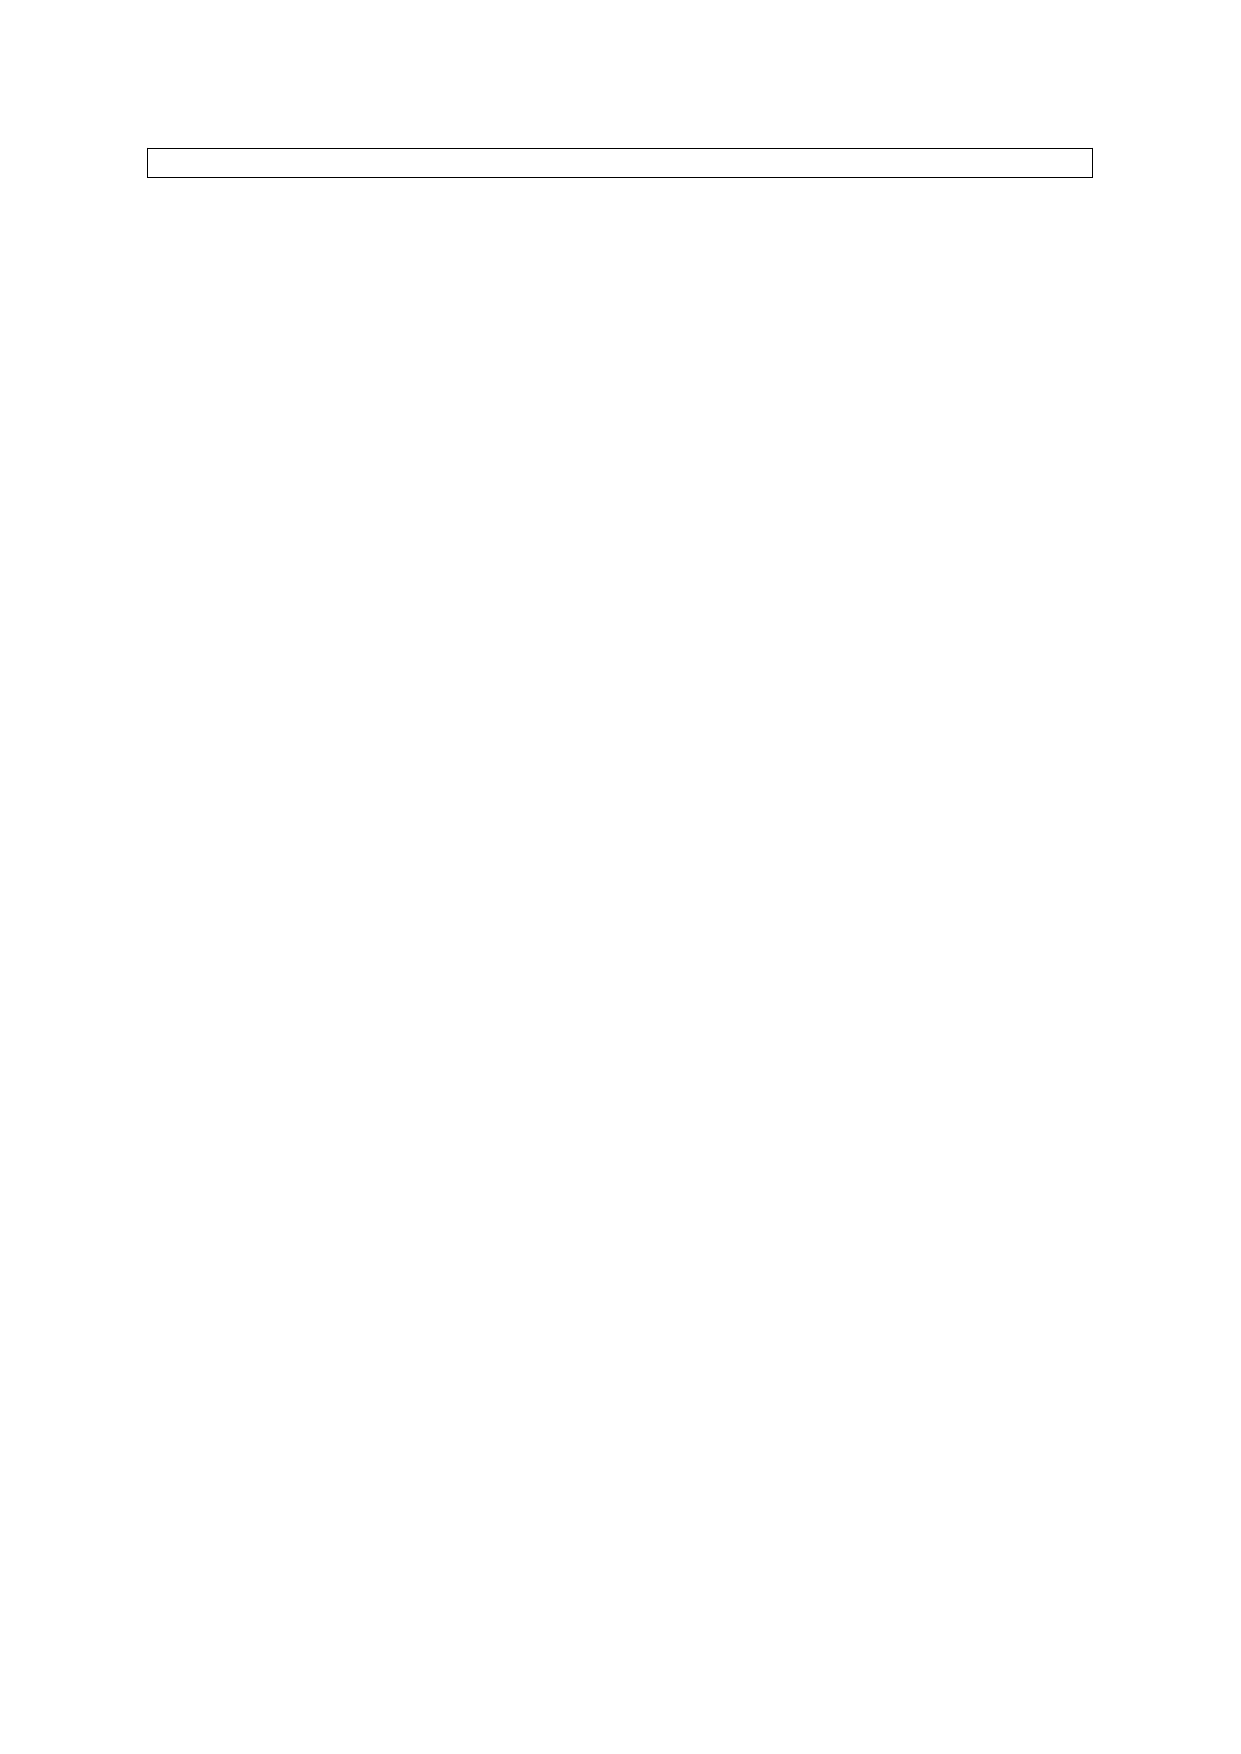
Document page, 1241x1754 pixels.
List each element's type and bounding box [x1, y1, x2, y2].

table_header [148, 149, 1092, 177]
